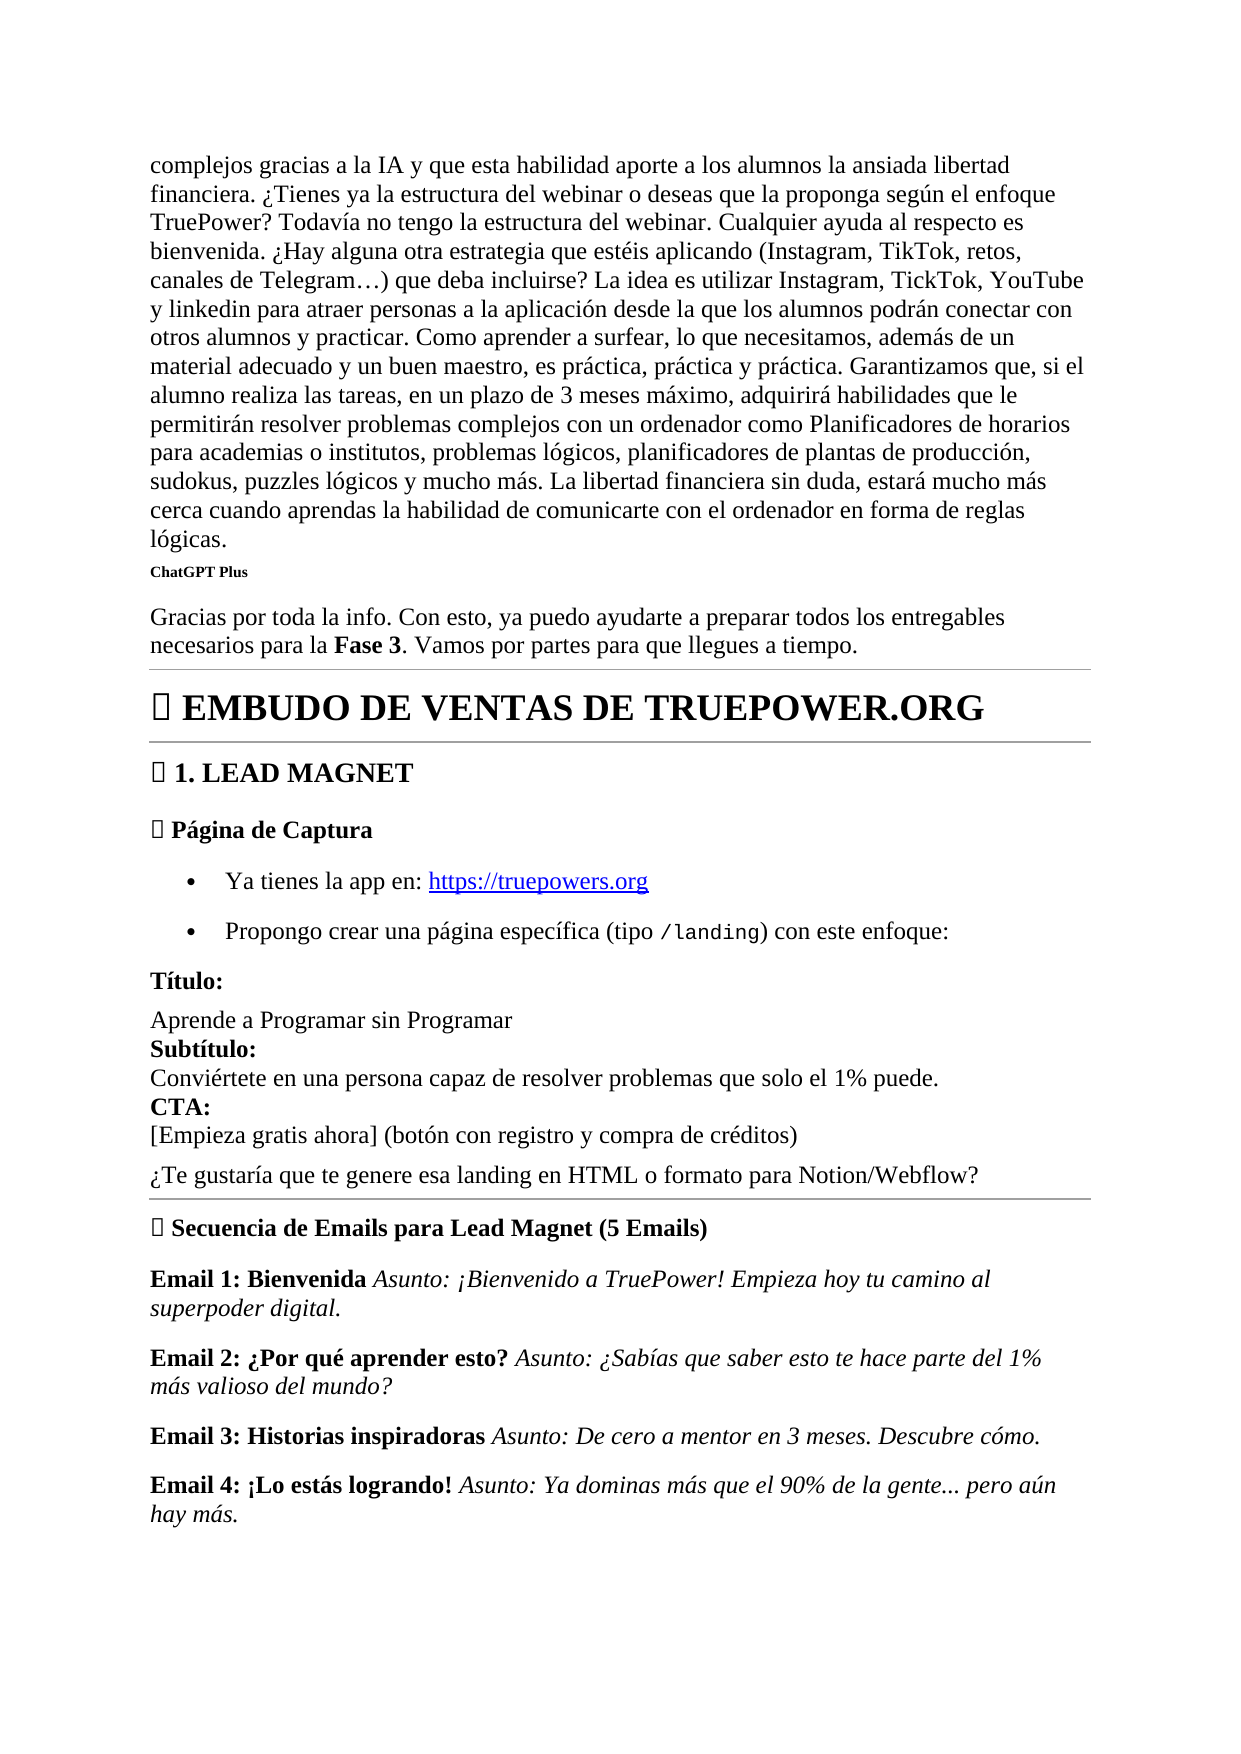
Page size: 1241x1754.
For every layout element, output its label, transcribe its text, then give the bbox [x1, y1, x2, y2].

list Propongo crear una página específica (tipo /landing) con este enfoque: [187, 916, 1090, 946]
text ¿Te gustaría que te genere esa landing en HTML o formato para Notion/Webflow? [150, 1160, 1090, 1188]
text complejos gracias a la IA y que esta habilidad aporte a los alumnos la ansiada libertad financiera. ¿Tienes ya la estructura del webinar o deseas que la proponga según el enfoque TruePower? Todavía no tengo la estructura del webinar. Cualquier ayuda al respecto es bienvenida. ¿Hay alguna otra estrategia que estéis aplicando (Instagram, TikTok, retos, canales de Telegram…) que deba incluirse? La idea es utilizar Instagram, TickTok, YouTube y linkedin para atraer personas a la aplicación desde la que los alumnos podrán conectar con otros alumnos y practicar. Como aprender a surfear, lo que necesitamos, además de un material adecuado y un buen maestro, es práctica, práctica y práctica. Garantizamos que, si el alumno realiza las tareas, en un plazo de 3 meses máximo, adquirirá habilidades que le permitirán resolver problemas complejos con un ordenador como Planificadores de horarios para academias o institutos, problemas lógicos, planificadores de plantas de producción, sudokus, puzzles lógicos y mucho más. La libertad financiera sin duda, estará mucho más cerca cuando aprendas la habilidad de comunicarte con el ordenador en forma de reglas lógicas. [150, 150, 1090, 552]
list Ya tienes la app en: https://truepowers.org [187, 866, 1090, 895]
text Aprende a Programar sin Programar Subtítulo: Conviértete en una persona capaz de resolver problemas que solo el 1% puede. CTA: [Empieza gratis ahora] (botón con registro y compra de créditos) [150, 1006, 1090, 1149]
subtitle 🔹 1. LEAD MAGNET [150, 752, 1090, 791]
text Gracias por toda la info. Con esto, ya puedo ayudarte a preparar todos los entregables necesarios para la Fase 3. Vamos por partes para que llegues a tiempo. [150, 602, 1090, 659]
subtitle ✅ Página de Captura [150, 811, 1090, 846]
text Email 3: Historias inspiradoras Asunto: De cero a mentor en 3 meses. Descubre cómo. [150, 1421, 1090, 1450]
text Título: [150, 966, 1090, 995]
text Email 4: ¡Lo estás logrando! Asunto: Ya dominas más que el 90% de la gente... pero aún hay más. [150, 1471, 1090, 1528]
subtitle ChatGPT Plus [150, 563, 1090, 581]
text Email 1: Bienvenida Asunto: ¡Bienvenido a TruePower! Empieza hoy tu camino al superpoder digital. [150, 1264, 1090, 1322]
subtitle ✅ Secuencia de Emails para Lead Magnet (5 Emails) [150, 1209, 1090, 1243]
text Email 2: ¿Por qué aprender esto? Asunto: ¿Sabías que saber esto te hace parte del 1% más valioso del mundo? [150, 1343, 1090, 1400]
subtitle ✅ EMBUDO DE VENTAS DE TRUEPOWER.ORG [150, 680, 1090, 731]
